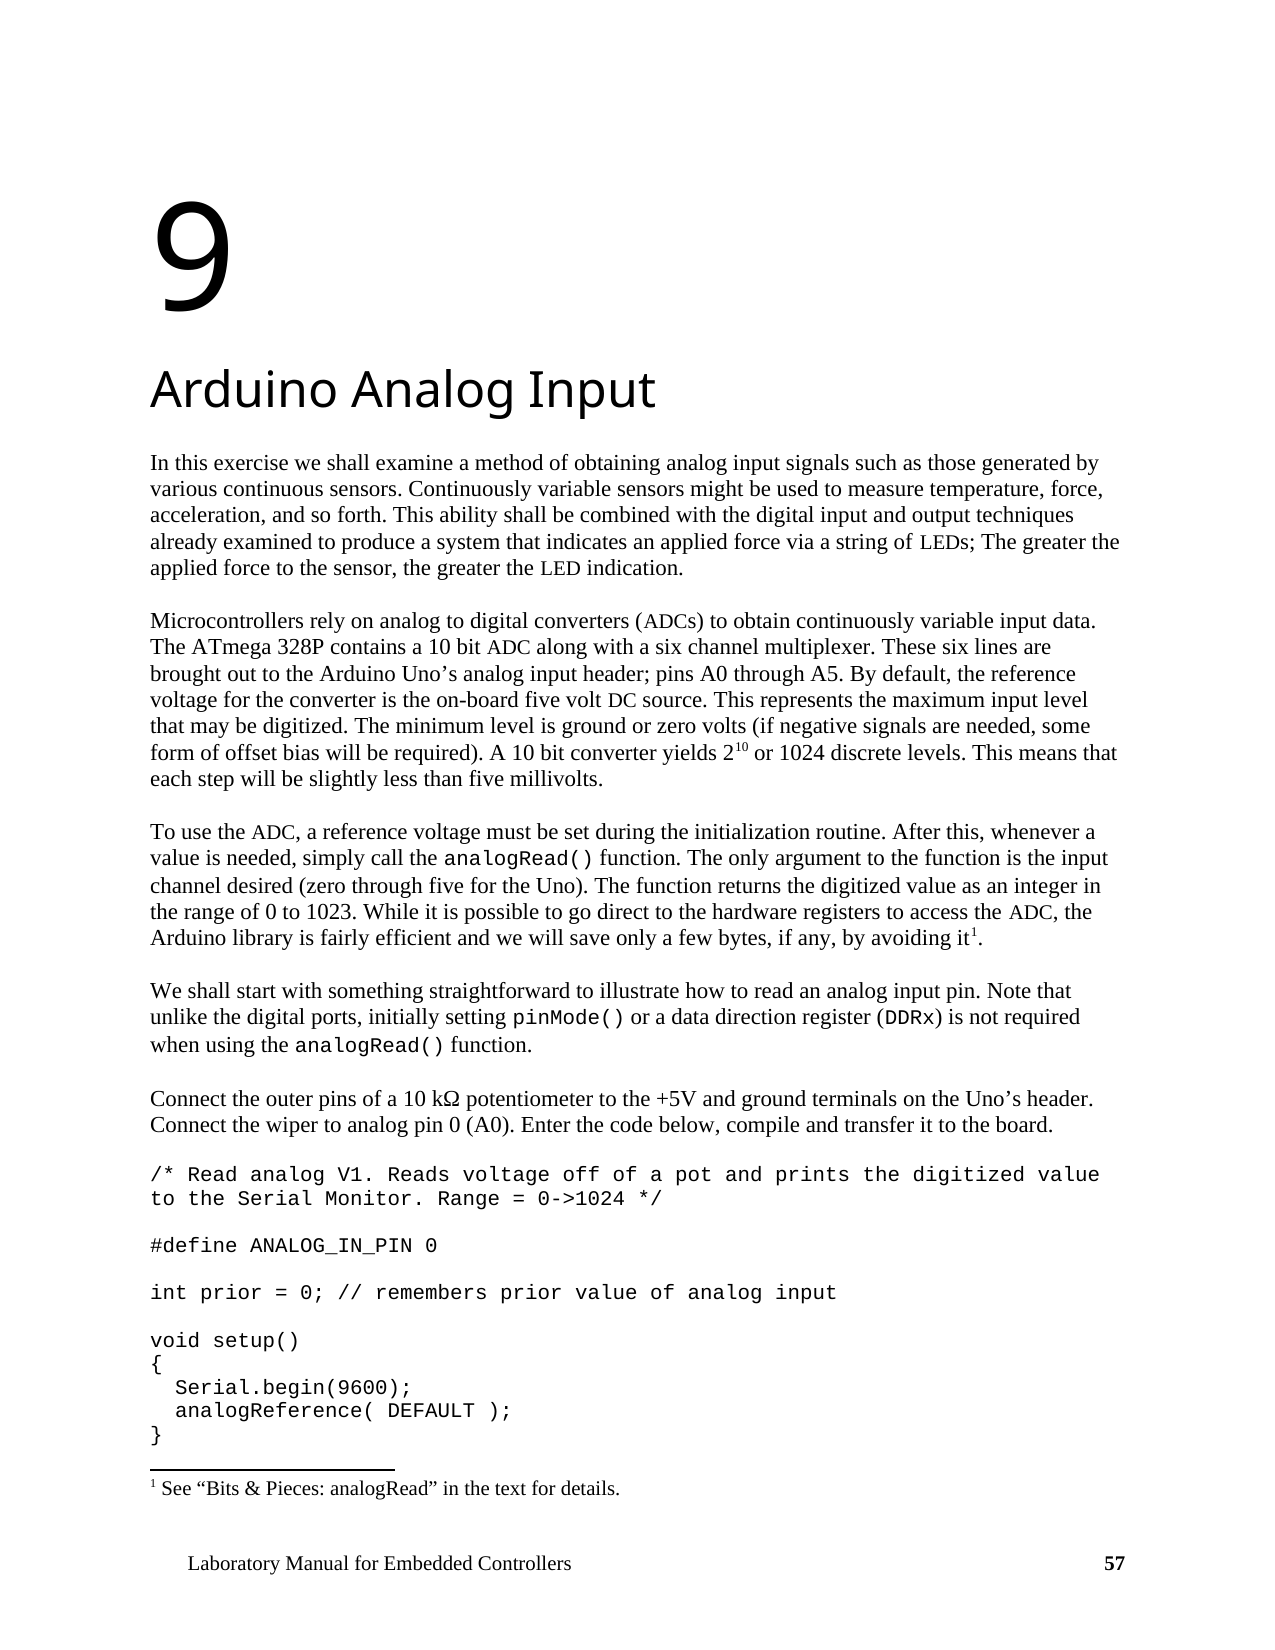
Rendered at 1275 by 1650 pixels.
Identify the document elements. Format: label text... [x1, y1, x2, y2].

text analogReference( DEFAULT ); [150, 1401, 1125, 1424]
text Serial.begin(9600); [150, 1377, 1125, 1401]
text void setup() [150, 1329, 1125, 1353]
text Connect the outer pins of a 10 kΩ potentiometer to the +5V and ground terminals on the Uno’s header. Connect the wiper to analog pin 0 (A0). Enter the code below, compile and transfer it to the board. [150, 1085, 1125, 1138]
text Microcontrollers rely on analog to digital converters (ADCs) to obtain continuously variable input data. The ATmega 328P contains a 10 bit ADC along with a six channel multiplexer. These six lines are brought out to the Arduino Uno’s analog input header; pins A0 through A5. By default, the reference voltage for the converter is the on-board five volt DC source. This represents the maximum input level that may be digitized. The minimum level is ground or zero volts (if negative signals are needed, some form of offset bias will be required). A 10 bit converter yields 210 or 1024 discrete levels. This means that each step will be slightly less than five millivolts. [150, 607, 1125, 791]
text In this exercise we shall examine a method of obtaining analog input signals such as those generated by various continuous sensors. Continuously variable sensors might be used to measure temperature, force, acceleration, and so forth. This ability shall be combined with the digital input and output techniques already examined to produce a system that indicates an applied force via a string of LEDs; The greater the applied force to the sensor, the greater the LED indication. [150, 449, 1125, 581]
title 9 [150, 150, 1125, 354]
text } [150, 1424, 1125, 1448]
text We shall start with something straightforward to illustrate how to read an analog input pin. Note that unlike the digital ports, initially setting pinMode() or a data direction register (DDRx) is not required when using the analogRead() function. [150, 977, 1125, 1059]
text { [150, 1353, 1125, 1377]
text /* Read analog V1. Reads voltage off of a pot and prints the digitized value to the Serial Monitor. Range = 0->1024 */ [150, 1164, 1125, 1211]
text int prior = 0; // remembers prior value of analog input [150, 1282, 1125, 1306]
text Arduino Analog Input [150, 354, 1125, 422]
text See “Bits & Pieces: analogRead” in the text for details. [150, 1476, 1125, 1500]
text To use the ADC, a reference voltage must be set during the initialization routine. After this, whenever a value is needed, simply call the analogRead() function. The only argument to the function is the input channel desired (zero through five for the Uno). The function returns the digitized value as an integer in the range of 0 to 1023. While it is possible to go direct to the hardware registers to access the ADC, the Arduino library is fairly efficient and we will save only a few bytes, if any, by avoiding it. [150, 818, 1125, 951]
text #define ANALOG_IN_PIN 0 [150, 1235, 1125, 1259]
